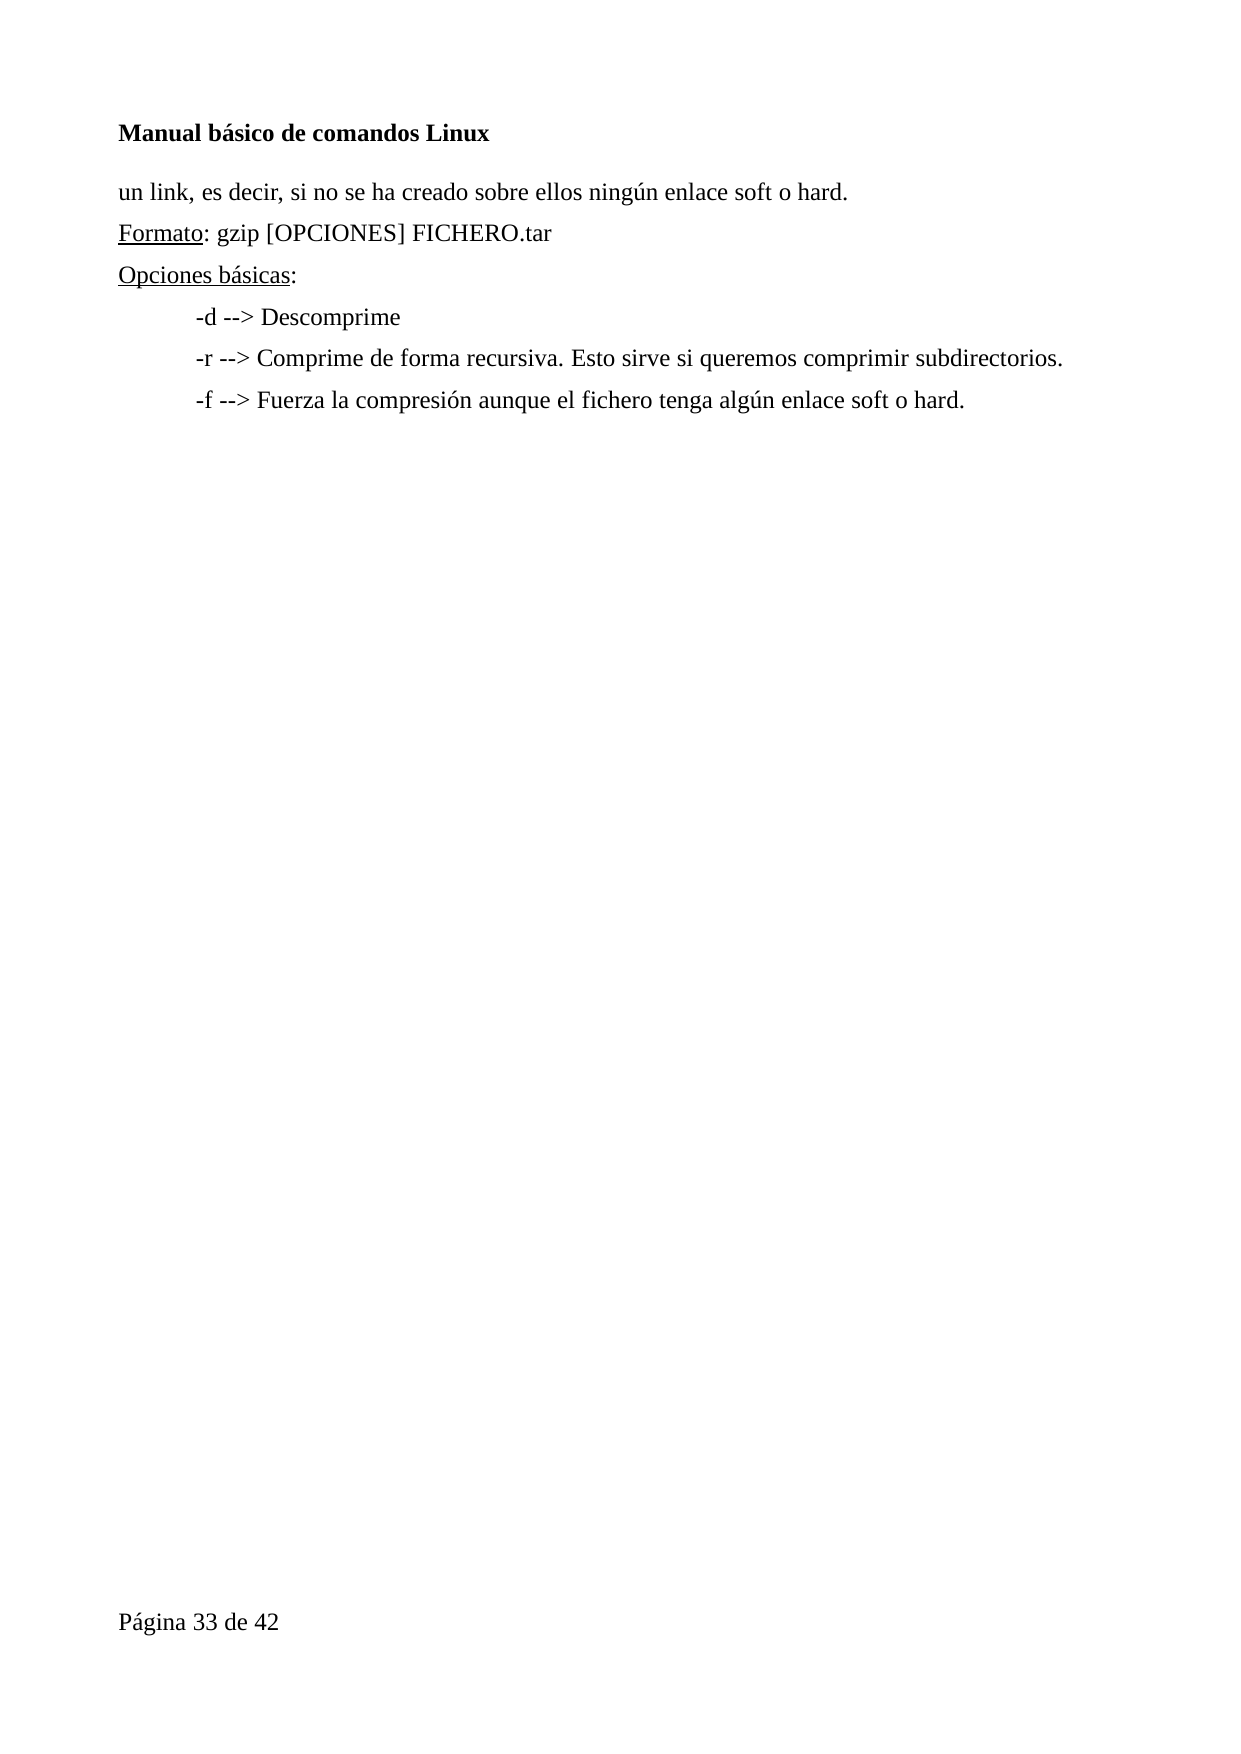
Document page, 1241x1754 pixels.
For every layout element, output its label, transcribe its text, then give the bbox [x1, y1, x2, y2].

text un link, es decir, si no se ha creado sobre ellos ningún enlace soft o hard. [118, 177, 1122, 206]
text Opciones básicas: [118, 260, 1122, 289]
text -d --> Descomprime [118, 301, 1122, 330]
text Formato: gzip [OPCIONES] FICHERO.tar [118, 218, 1122, 247]
text -r --> Comprime de forma recursiva. Esto sirve si queremos comprimir subdirectorios. [118, 343, 1122, 372]
text -f --> Fuerza la compresión aunque el fichero tenga algún enlace soft o hard. [118, 384, 1122, 413]
